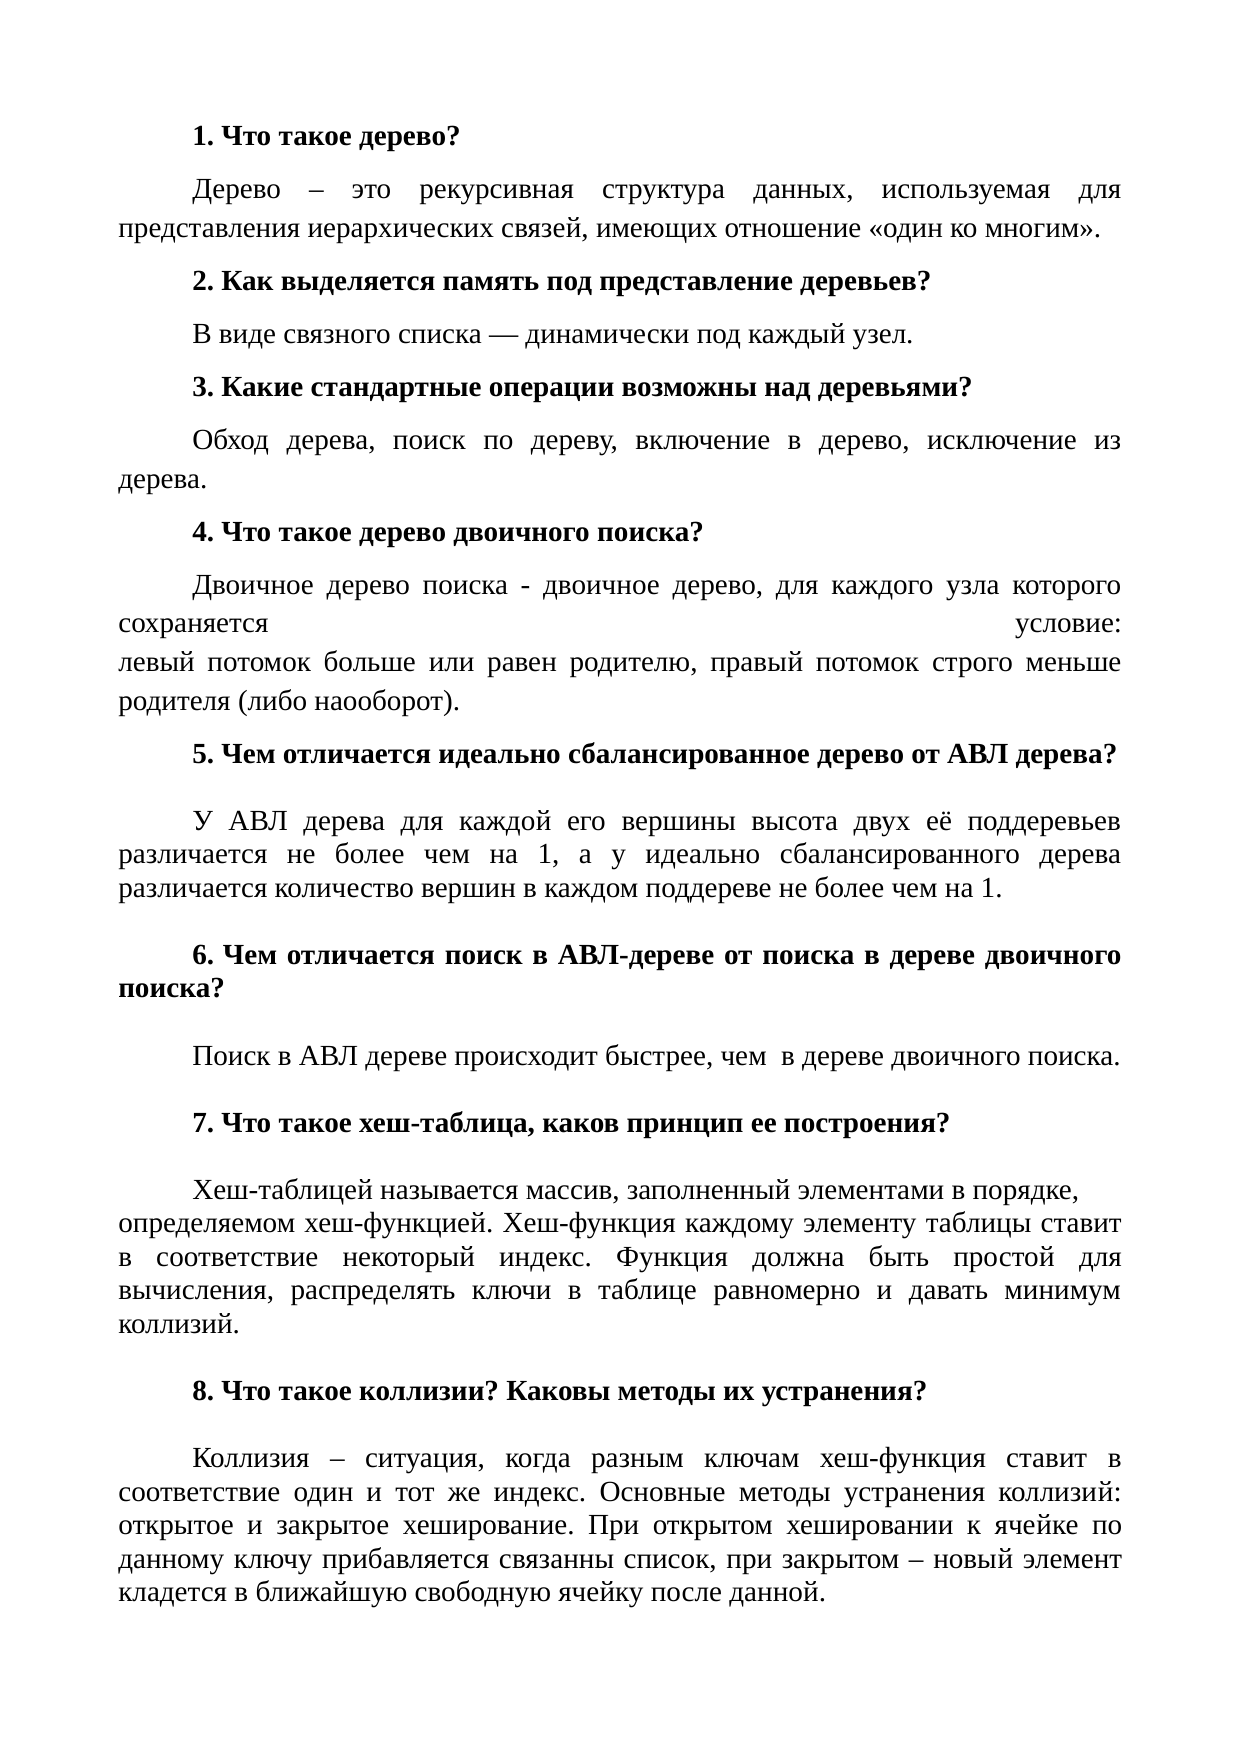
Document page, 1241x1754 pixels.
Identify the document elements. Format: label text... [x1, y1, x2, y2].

text 4. Что такое дерево двоичного поиска? [118, 514, 1122, 547]
text определяемом хеш-функцией. Хеш-функция каждому элементу таблицы ставит в соответствие некоторый индекс. Функция должна быть простой для вычисления, распределять ключи в таблице равномерно и давать минимум коллизий. [118, 1205, 1122, 1339]
text 5. Чем отличается идеально сбалансированное дерево от АВЛ дерева? [118, 736, 1122, 769]
text 3. Какие стандартные операции возможны над деревьями? [118, 369, 1122, 403]
text У АВЛ дерева для каждой его вершины высота двух её поддеревьев различается не более чем на 1, а у идеально сбалансированного дерева различается количество вершин в каждом поддереве не более чем на 1. [118, 769, 1122, 903]
text Дерево – это рекурсивная структура данных, используемая для представления иерархических связей, имеющих отношение «один ко многим». [118, 171, 1122, 243]
text Хеш-таблицей называется массив, заполненный элементами в порядке, [118, 1172, 1122, 1205]
text 6. Чем отличается поиск в АВЛ-дереве от поиска в дереве двоичного поиска? [118, 937, 1122, 1004]
text Коллизия – ситуация, когда разным ключам хеш-функция ставит в соответствие один и тот же индекс. Основные методы устранения коллизий: открытое и закрытое хеширование. При открытом хешировании к ячейке по данному ключу прибавляется связанны список, при закрытом – новый элемент кладется в ближайшую свободную ячейку после данной. [118, 1440, 1122, 1608]
text 1. Что такое дерево? [118, 118, 1122, 152]
text 2. Как выделяется память под представление деревьев? [118, 263, 1122, 296]
text 8. Что такое коллизии? Каковы методы их устранения? [118, 1373, 1122, 1407]
text Обход дерева, поиск по дереву, включение в дерево, исключение из дерева. [118, 422, 1122, 494]
text В виде связного списка — динамически под каждый узел. [118, 316, 1122, 349]
text Двоичное дерево поиска - двоичное дерево, для каждого узла которого сохраняется условие: левый потомок больше или равен родителю, правый потомок строго меньше родителя (либо наооборот). [118, 567, 1122, 716]
text Поиск в АВЛ дереве происходит быстрее, чем в дереве двоичного поиска. [118, 1038, 1122, 1071]
text 7. Что такое хеш-таблица, каков принцип ее построения? [118, 1105, 1122, 1138]
